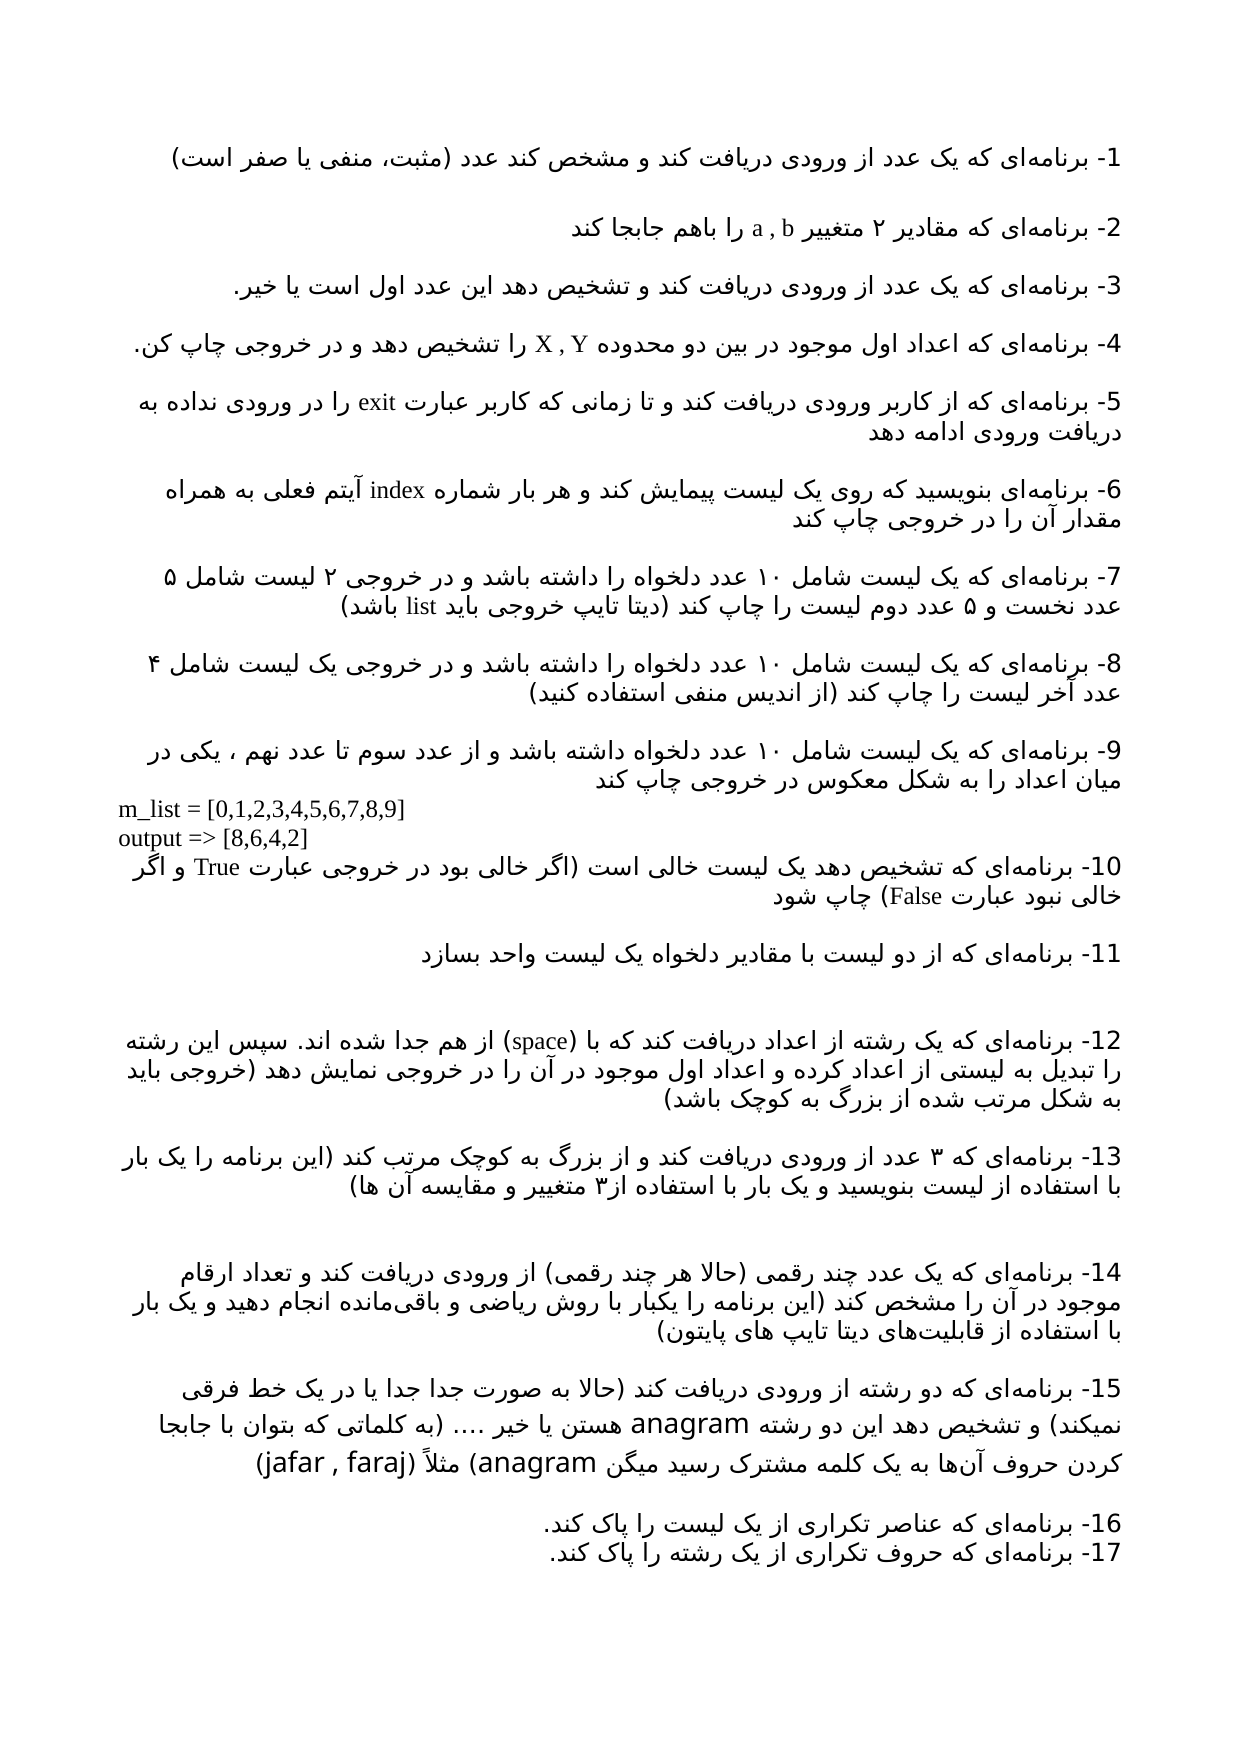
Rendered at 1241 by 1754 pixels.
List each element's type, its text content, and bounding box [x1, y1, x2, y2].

text 6- برنامه‌ای بنویسید که روی یک لیست پیمایش کند و هر بار شماره index آیتم فعلی به همراه مقدار آن را در خروجی چاپ کند [118, 475, 1122, 533]
text 12- برنامه‌ای که یک رشته از اعداد دریافت کند که با (space) از هم جدا شده اند. سپس این رشته را تبدیل به لیستی از اعداد کرده و اعداد اول موجود در آن را در خروجی نمایش دهد (خروجی باید به شکل مرتب شده از بزرگ به کوچک باشد) [118, 1026, 1122, 1113]
text output => [8,6,4,2] [118, 823, 1122, 852]
subtitle 1- برنامه‌ای که یک عدد از ورودی دریافت کند و مشخص کند عدد (مثبت، منفی یا صفر است) [118, 143, 1122, 172]
text m_list = [0,1,2,3,4,5,6,7,8,9] [118, 794, 1122, 823]
text 9- برنامه‌ای که یک لیست شامل ۱۰ عدد دلخواه داشته باشد و از عدد سوم تا عدد نهم ، یکی در میان اعداد را به شکل معکوس در خروجی چاپ کند [118, 736, 1122, 794]
text 16- برنامه‌ای که عناصر تکراری از یک لیست را پاک کند. [118, 1509, 1122, 1538]
text 2- برنامه‌ای که مقادیر ۲ متغییر a , b را باهم جابجا کند [118, 213, 1122, 243]
text 4- برنامه‌ای که اعداد اول موجود در بین دو محدوده X , Y را تشخیص دهد و در خروجی چاپ کن. [118, 329, 1122, 359]
text 15- برنامه‌ای که دو رشته از ورودی دریافت کند (حالا به صورت جدا جدا یا در یک خط فرقی نمیکند) و تشخیص دهد این دو رشته anagram هستن یا خیر …. (به کلماتی که بتوان با جابجا کردن حروف آن‌ها به یک کلمه مشترک رسید میگن anagram) مثلاً (jafar , faraj) [118, 1374, 1122, 1480]
text 8- برنامه‌ای که یک لیست شامل ۱۰ عدد دلخواه را داشته باشد و در خروجی یک لیست شامل ۴ عدد آخر لیست را چاپ کند (از اندیس منفی استفاده کنید) [118, 649, 1122, 707]
text 11- برنامه‌ای که از دو لیست با مقادیر دلخواه یک لیست واحد بسازد [118, 939, 1122, 968]
text 3- برنامه‌ای که یک عدد از ورودی دریافت کند و تشخیص دهد این عدد اول است یا خیر. [118, 272, 1122, 301]
text 17- برنامه‌ای که حروف تکراری از یک رشته را پاک کند. [118, 1538, 1122, 1567]
text 5- برنامه‌ای که از کاربر ورودی دریافت کند و تا زمانی که کاربر عبارت exit را در ورودی نداده به دریافت ورودی ادامه دهد [118, 387, 1122, 446]
text 13- برنامه‌ای که ۳ عدد از ورودی دریافت کند و از بزرگ به کوچک مرتب کند (این برنامه را یک بار با استفاده از لیست بنویسید و یک بار با استفاده از۳ متغییر و مقایسه آن ها) [118, 1142, 1122, 1201]
text 7- برنامه‌ای که یک لیست شامل ۱۰ عدد دلخواه را داشته باشد و در خروجی ۲ لیست شامل ۵ عدد نخست و ۵ عدد دوم لیست را چاپ کند (دیتا تایپ خروجی باید list باشد) [118, 562, 1122, 620]
text 10- برنامه‌ای که تشخیص دهد یک لیست خالی است (اگر خالی بود در خروجی عبارت True و اگر خالی نبود عبارت False) چاپ شود [118, 852, 1122, 911]
text 14- برنامه‌ای که یک عدد چند رقمی (حالا هر چند رقمی) از ورودی دریافت کند و تعداد ارقام موجود در آن را مشخص کند (این برنامه را یکبار با روش ریاضی و باقی‌مانده انجام دهید و یک بار با استفاده از قابلیت‌های دیتا تایپ های پایتون) [118, 1258, 1122, 1346]
